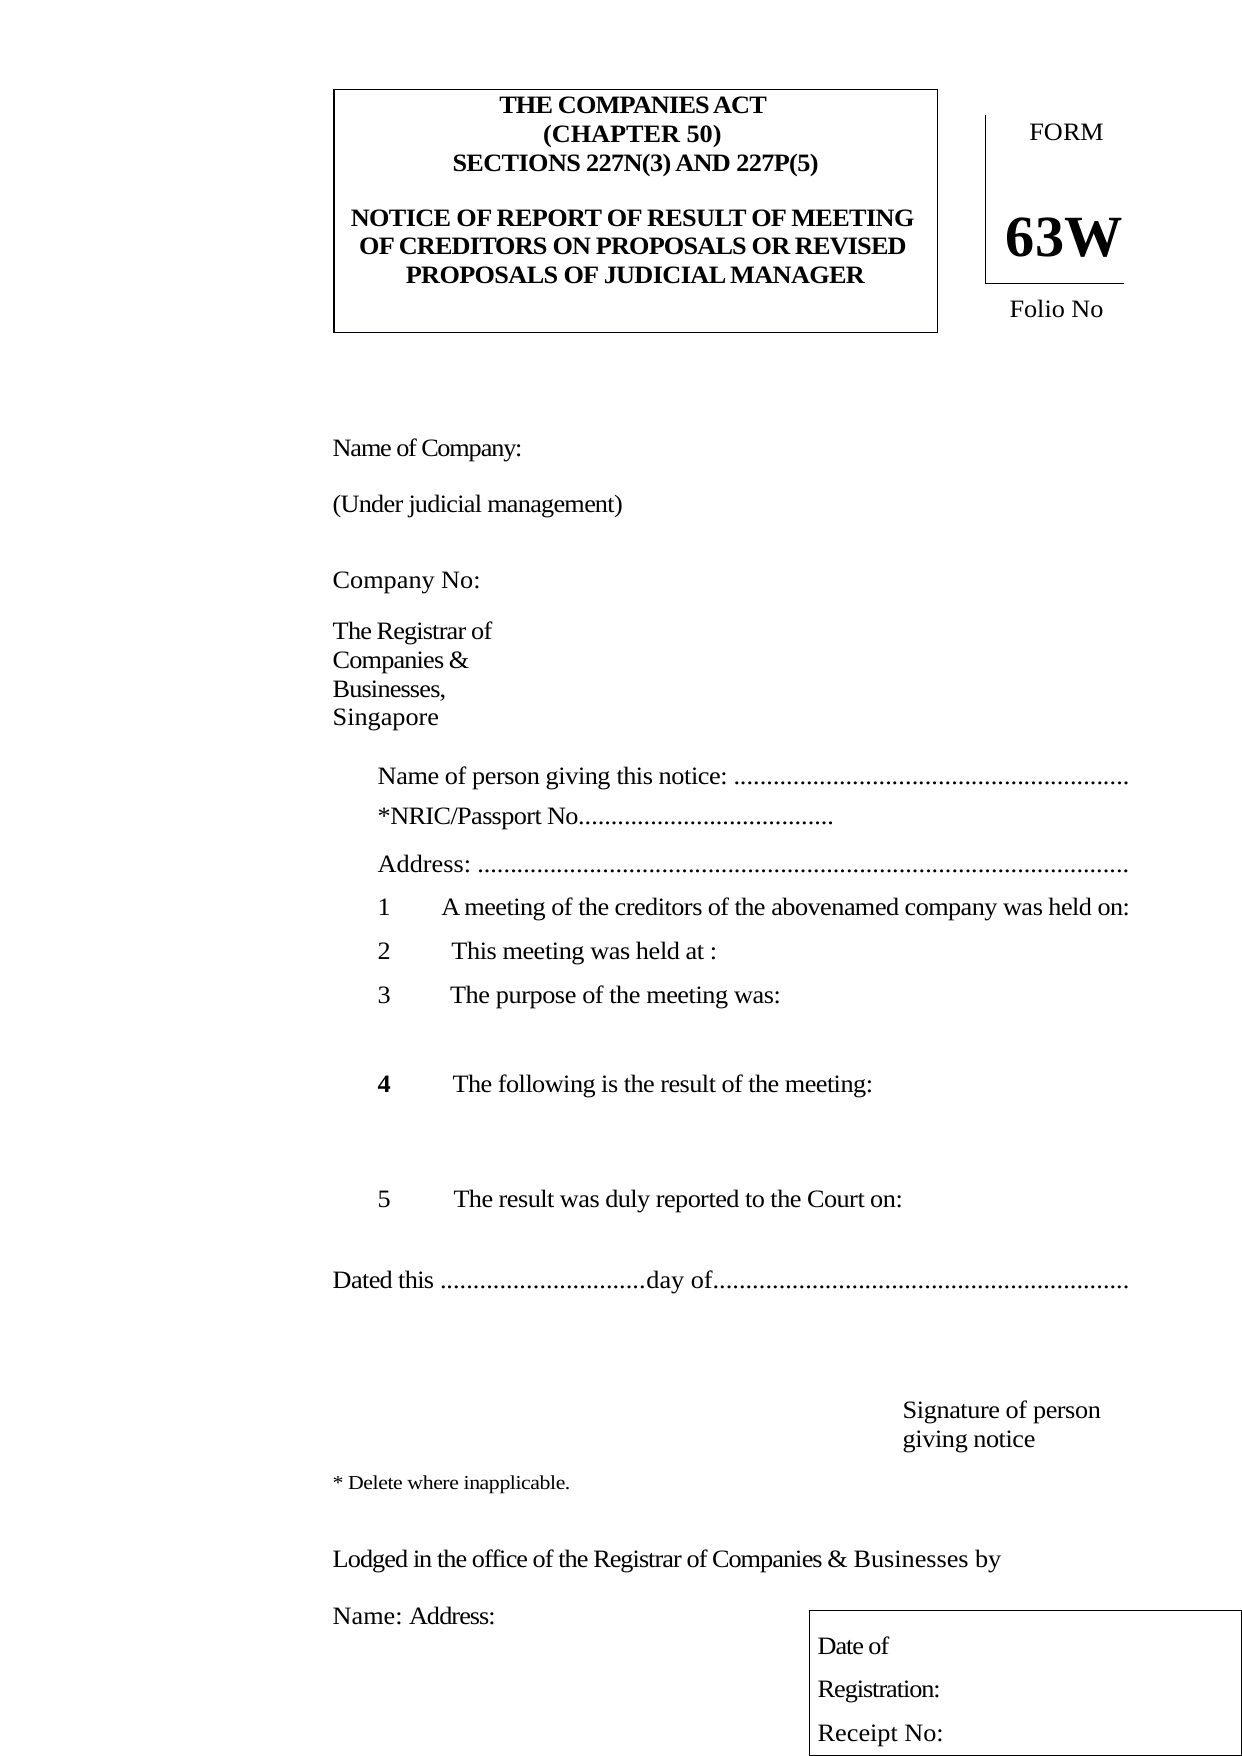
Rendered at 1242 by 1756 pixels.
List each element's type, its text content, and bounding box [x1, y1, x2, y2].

text 1 A meeting of the creditors of the abovenamed company was held on: [377, 892, 1130, 921]
text Lodged in the office of the Registrar of Companies & Businesses by [332, 1544, 1130, 1573]
text *NRIC/Passport No [377, 801, 1130, 830]
text [810, 1611, 1241, 1755]
table_header [985, 89, 1124, 115]
text 2 This meeting was held at : [377, 936, 1130, 965]
text Address: [377, 849, 1130, 877]
text 5 The result was duly reported to the Court on: [377, 1184, 1130, 1212]
table_cell [938, 283, 985, 332]
text Company No: [332, 565, 1130, 594]
table_header THE COMPANIES ACT (CHAPTER 50) SECTIONS 227N(3) AND 227P(5) NOTICE OF REPORT OF RESULT OF MEETING OF CREDITORS ON PROPOSALS OR REVISED PROPOSALS OF JUDICIAL MANAGER [335, 90, 937, 332]
text 4 The following is the result of the meeting: [377, 1069, 1130, 1097]
text Name of person giving this notice: [377, 761, 1130, 790]
text Dated this day of [332, 1265, 1130, 1294]
text (Under judicial management) [332, 489, 1130, 518]
text Date of Registration: Receipt No: [817, 1619, 1007, 1746]
text The Registrar of Companies & Businesses, Singapore [332, 616, 553, 731]
text 3 The purpose of the meeting was: [377, 980, 1130, 1009]
text * Delete where inapplicable. [332, 1471, 1130, 1494]
table_cell [938, 115, 985, 283]
text Signature of person giving notice [902, 1395, 1130, 1452]
text Name: Address: [332, 1592, 680, 1633]
table_header [938, 89, 985, 115]
table_cell Folio No [985, 284, 1124, 332]
text Name of Company: [332, 433, 1130, 461]
table_cell FORM 63W [986, 115, 1124, 283]
